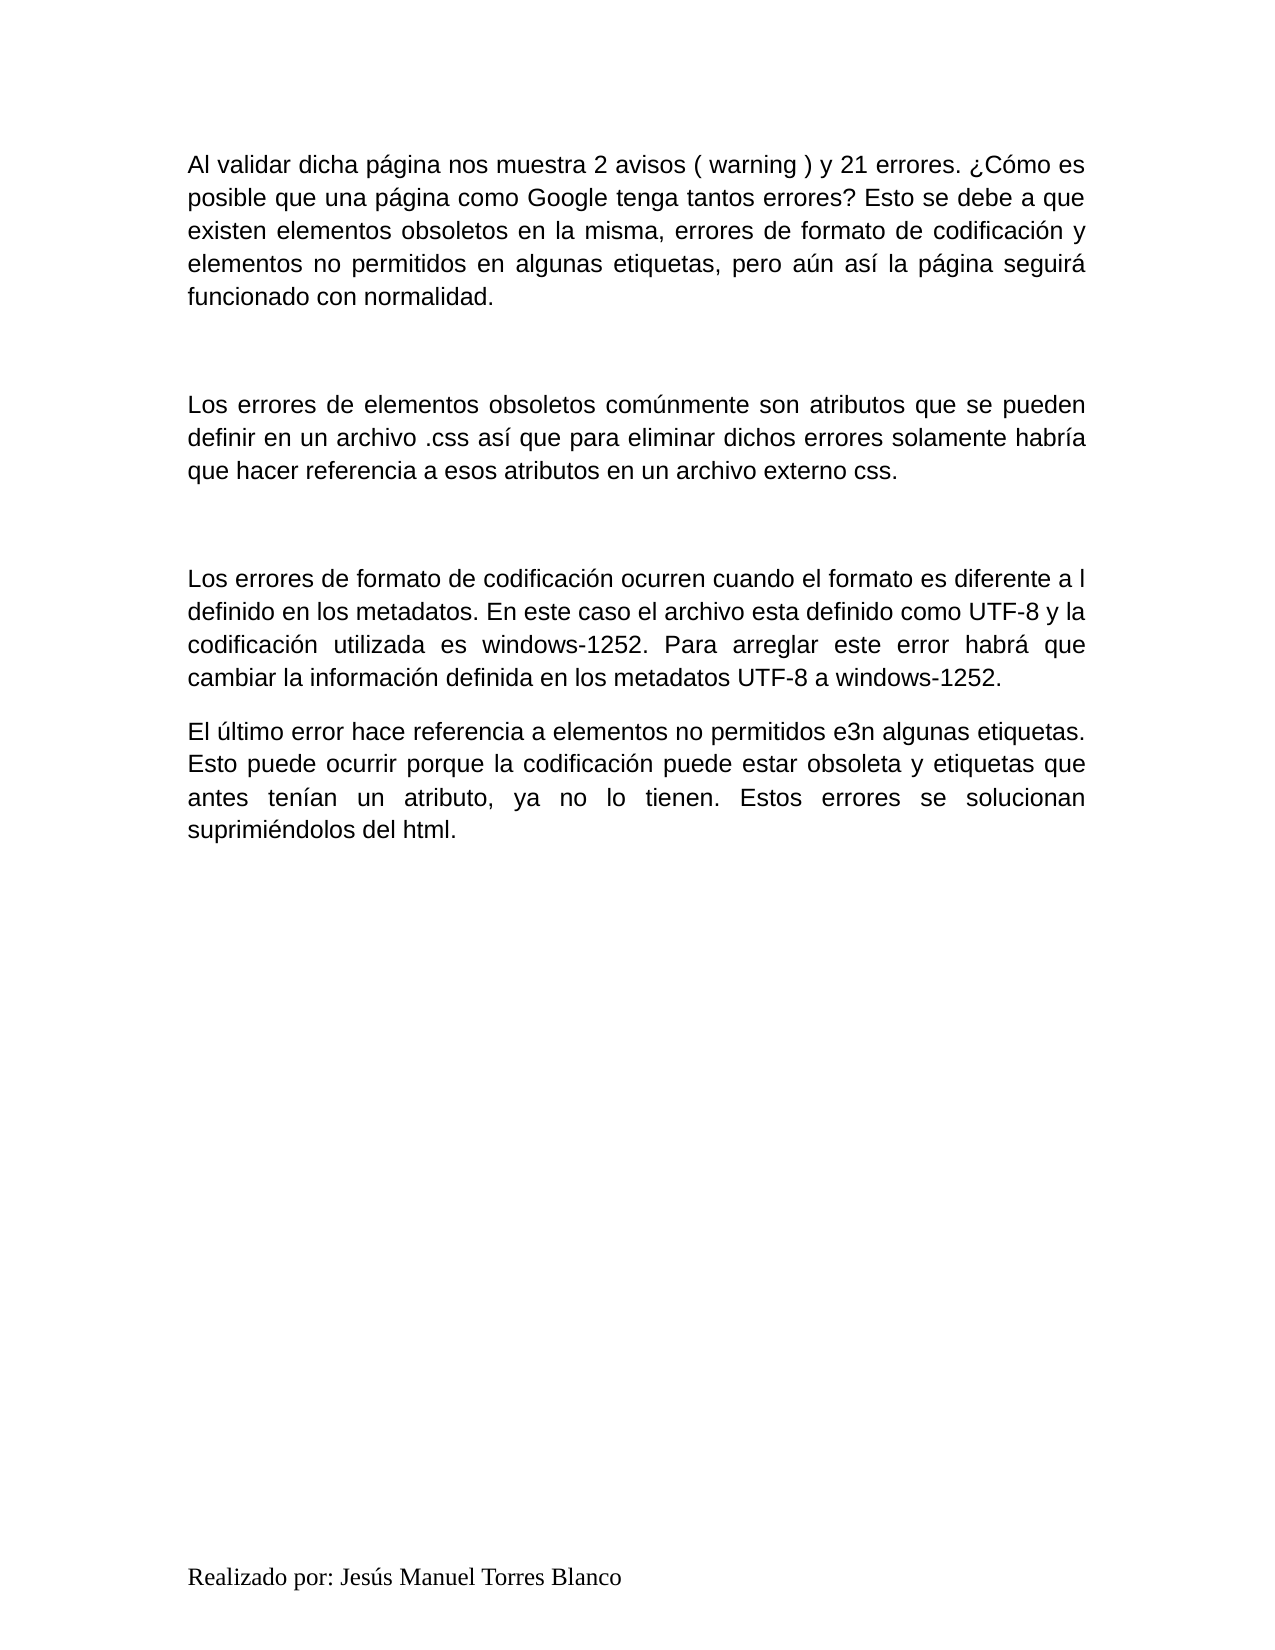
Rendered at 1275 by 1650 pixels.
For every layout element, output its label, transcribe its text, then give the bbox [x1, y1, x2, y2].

text Los errores de formato de codificación ocurren cuando el formato es diferente a l definido en los metadatos. En este caso el archivo esta definido como UTF-8 y la codificación utilizada es windows-1252. Para arreglar este error habrá que cambiar la información definida en los metadatos UTF-8 a windows-1252. [187, 563, 1087, 691]
text Al validar dicha página nos muestra 2 avisos ( warning ) y 21 errores. ¿Cómo es posible que una página como Google tenga tantos errores? Esto se debe a que existen elementos obsoletos en la misma, errores de formato de codificación y elementos no permitidos en algunas etiquetas, pero aún así la página seguirá funcionado con normalidad. [187, 150, 1087, 311]
text Los errores de elementos obsoletos comúnmente son atributos que se pueden definir en un archivo .css así que para eliminar dichos errores solamente habría que hacer referencia a esos atributos en un archivo externo css. [187, 390, 1087, 484]
text El último error hace referencia a elementos no permitidos e3n algunas etiquetas. Esto puede ocurrir porque la codificación puede estar obsoleta y etiquetas que antes tenían un atributo, ya no lo tienen. Estos errores se solucionan suprimiéndolos del html. [187, 716, 1087, 844]
